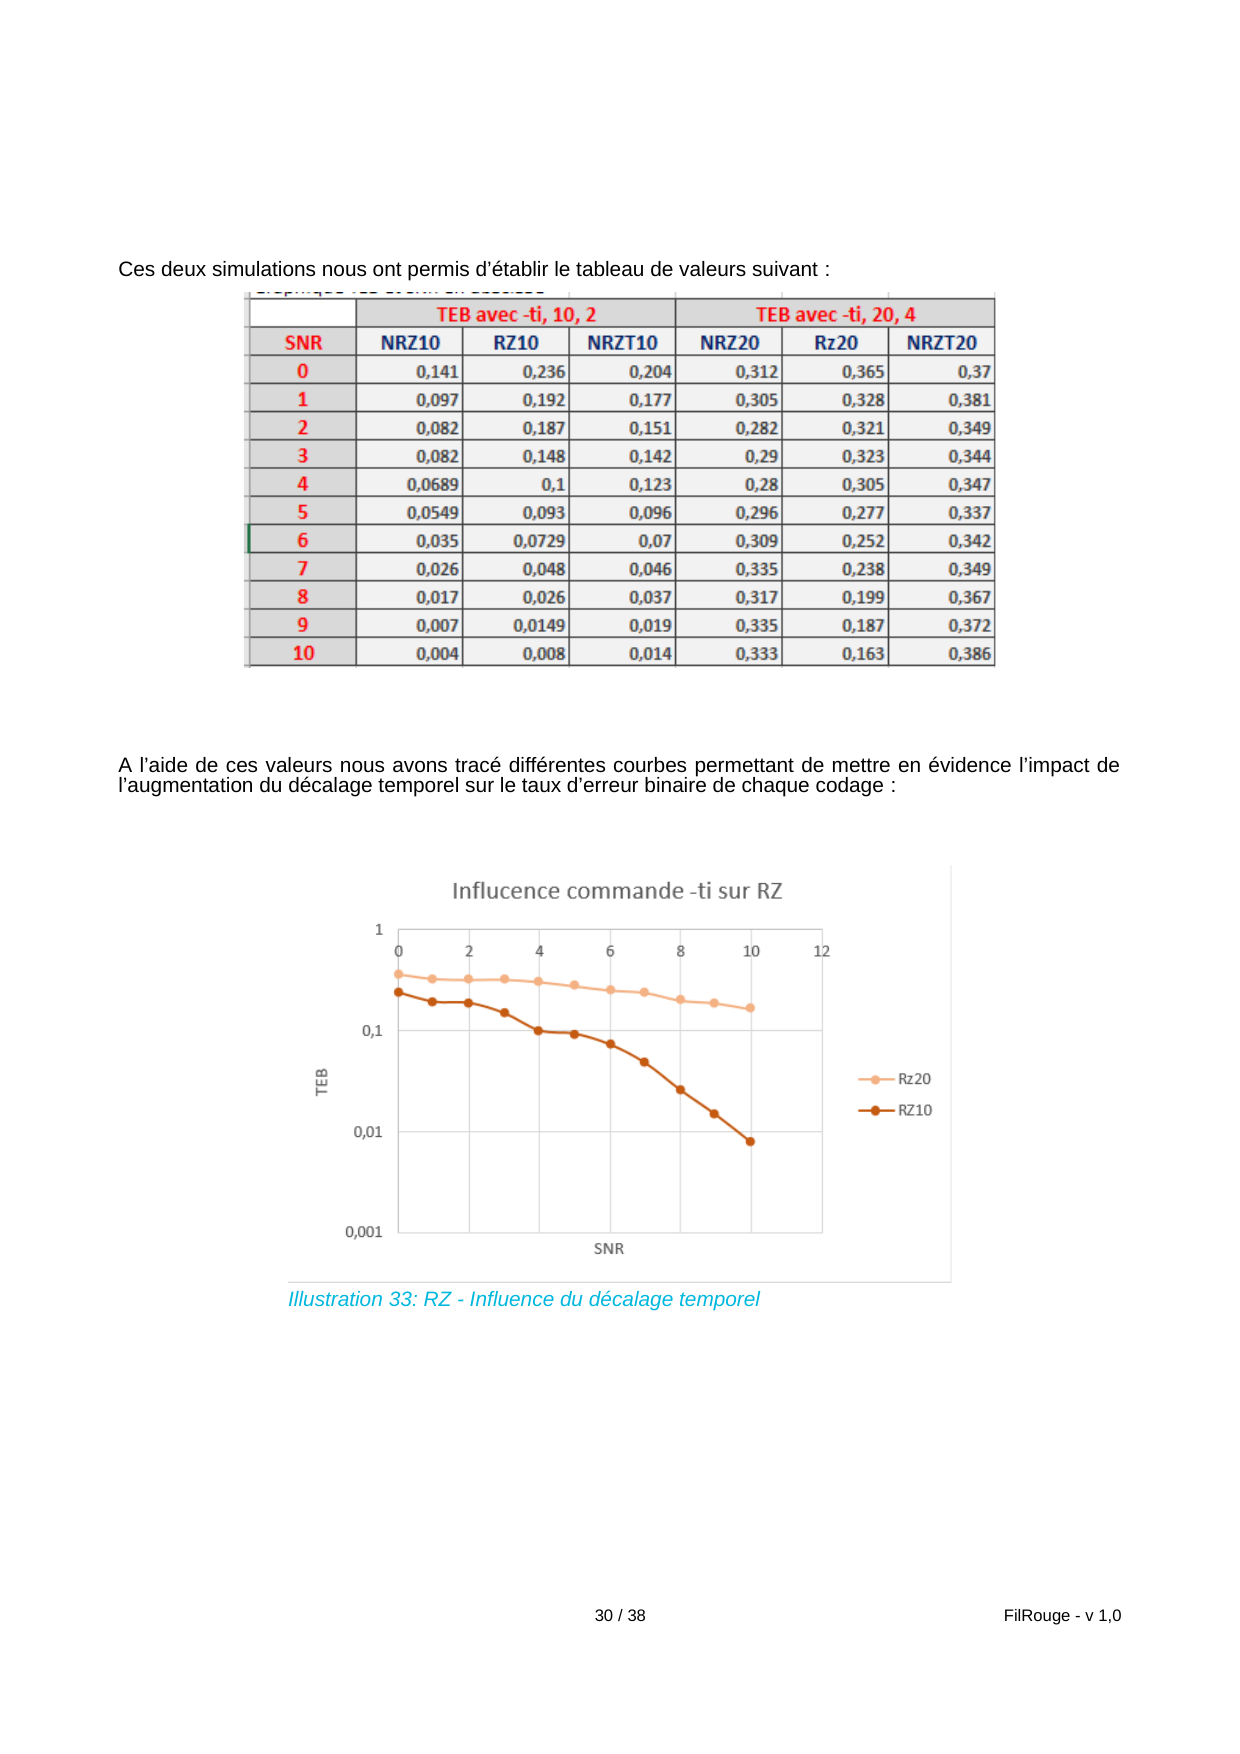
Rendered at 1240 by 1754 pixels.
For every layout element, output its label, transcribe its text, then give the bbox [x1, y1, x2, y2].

picture [287, 865, 952, 1283]
text Ces deux simulations nous ont permis d’établir le tableau de valeurs suivant : [118, 260, 1121, 281]
text A l’aide de ces valeurs nous avons tracé différentes courbes permettant de mettre en évidence l’impact de l’augmentation du décalage temporel sur le taux d’erreur binaire de chaque codage : [118, 756, 1121, 797]
picture [243, 292, 996, 668]
text Illustration 33: RZ - Influence du décalage temporel [288, 1283, 951, 1311]
